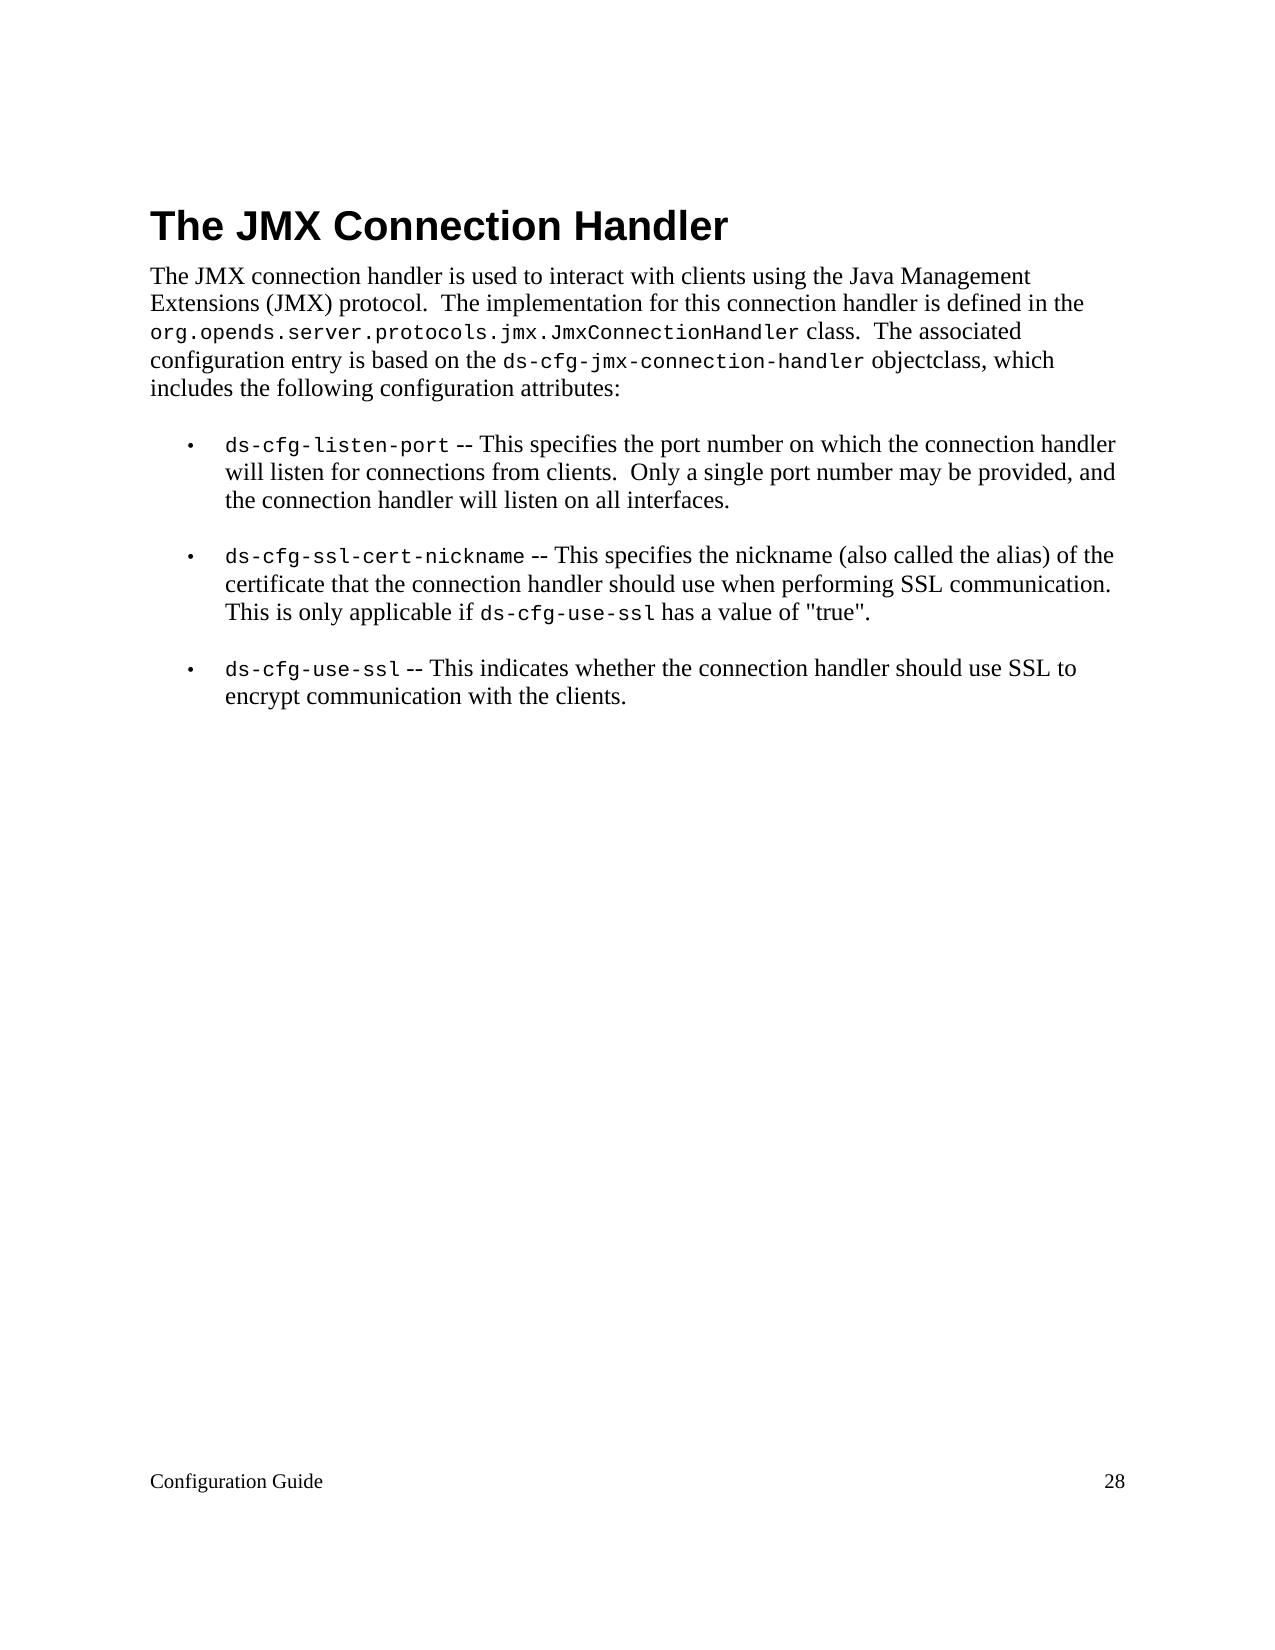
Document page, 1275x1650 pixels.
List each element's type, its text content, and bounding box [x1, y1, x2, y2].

subtitle The JMX Connection Handler [150, 203, 1125, 249]
text The JMX connection handler is used to interact with clients using the Java Management Extensions (JMX) protocol. The implementation for this connection handler is defined in the org.opends.server.protocols.jmx.JmxConnectionHandler class. The associated configuration entry is based on the ds-cfg-jmx-connection-handler objectclass, which includes the following configuration attributes: [150, 262, 1125, 402]
list ds-cfg-listen-port -- This specifies the port number on which the connection handler will listen for connections from clients. Only a single port number may be provided, and the connection handler will listen on all interfaces. [187, 430, 1125, 514]
list ds-cfg-use-ssl -- This indicates whether the connection handler should use SSL to encrypt communication with the clients. [187, 654, 1125, 710]
list ds-cfg-ssl-cert-nickname -- This specifies the nickname (also called the alias) of the certificate that the connection handler should use when performing SSL communication. This is only applicable if ds-cfg-use-ssl has a value of "true". [187, 541, 1125, 626]
